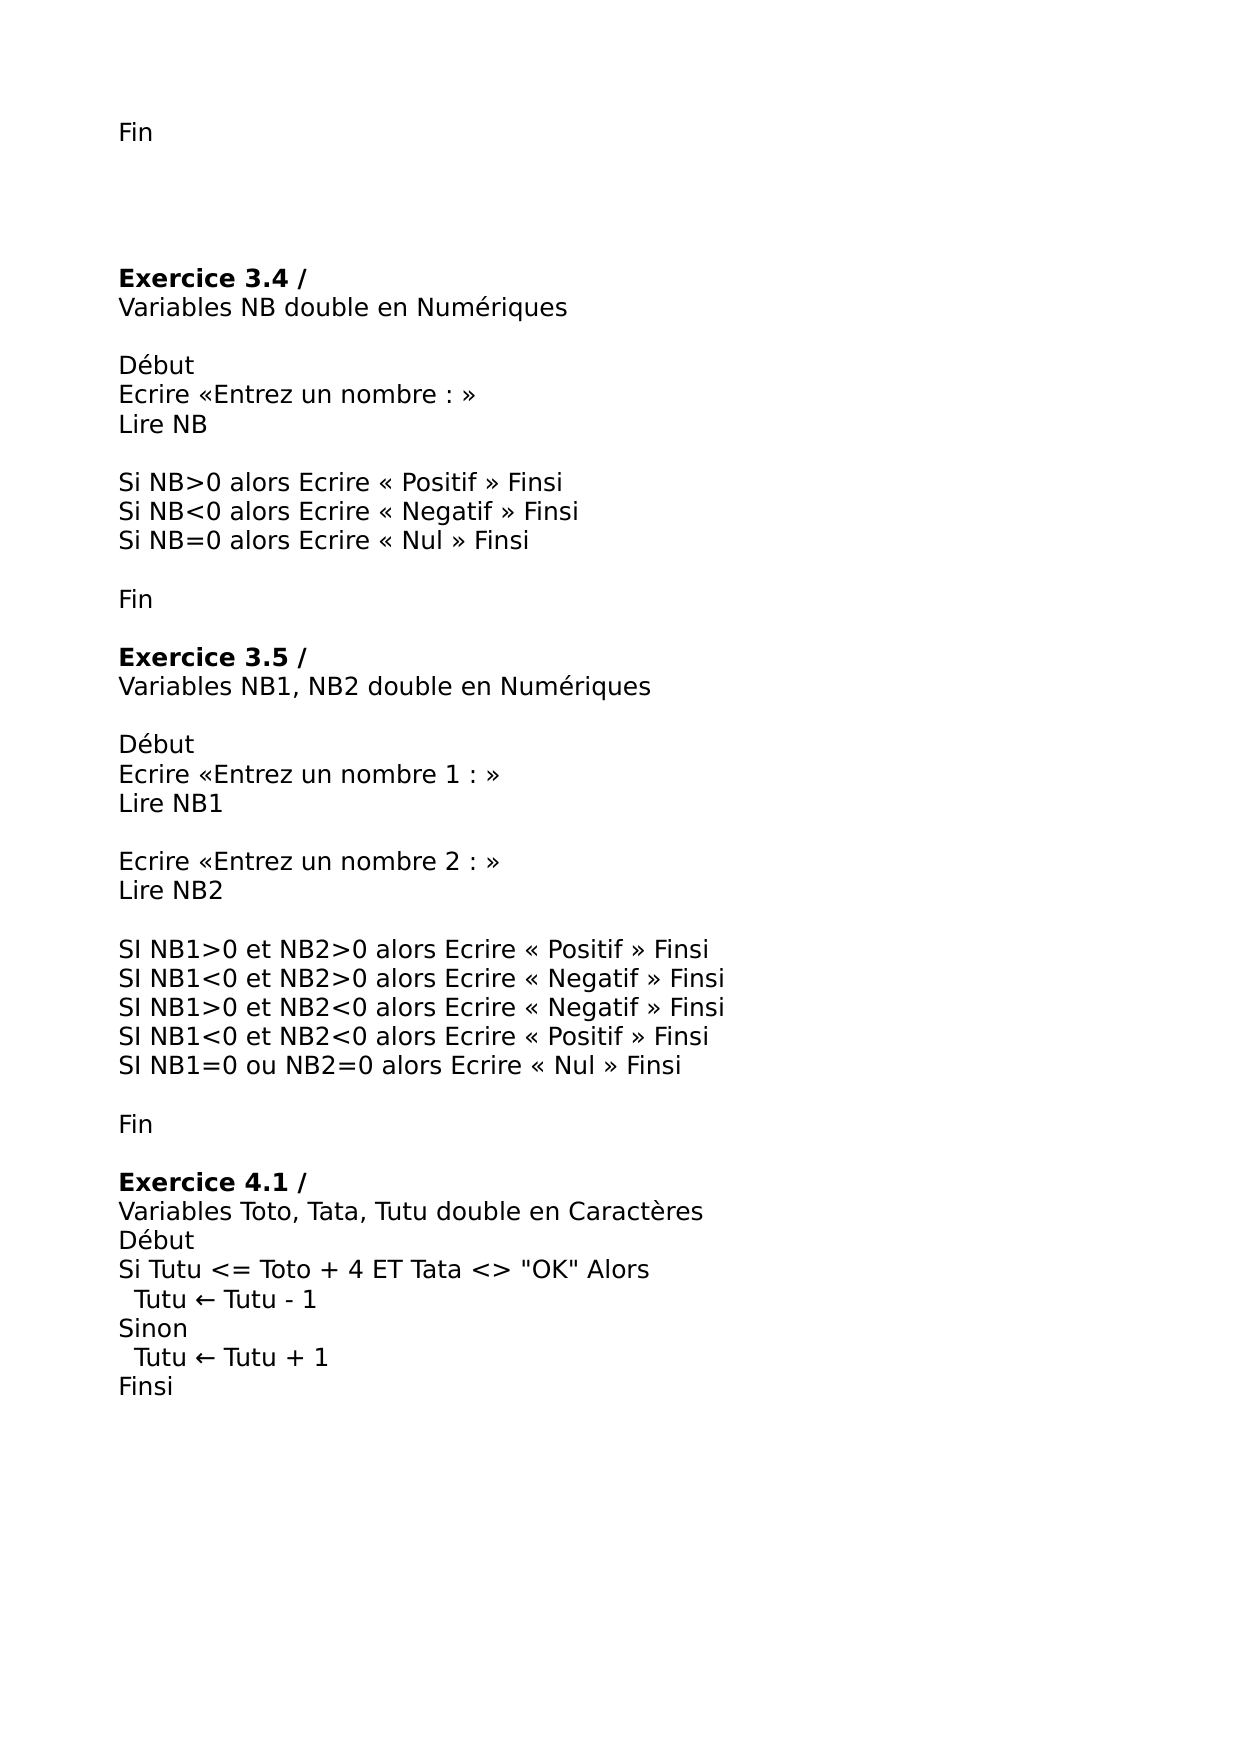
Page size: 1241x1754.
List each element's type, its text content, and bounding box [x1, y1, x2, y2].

text Si NB<0 alors Ecrire « Negatif » Finsi [118, 497, 1122, 526]
text SI NB1<0 et NB2<0 alors Ecrire « Positif » Finsi [118, 1022, 1122, 1051]
text Exercice 3.5 / [118, 643, 1122, 672]
text SI NB1<0 et NB2>0 alors Ecrire « Negatif » Finsi [118, 964, 1122, 993]
text Début [118, 701, 1122, 760]
text Variables Toto, Tata, Tutu double en Caractères Début [118, 1197, 1122, 1256]
text Exercice 4.1 / [118, 1168, 1122, 1197]
text Variables NB1, NB2 double en Numériques [118, 672, 1122, 701]
text Si NB>0 alors Ecrire « Positif » Finsi [118, 468, 1122, 497]
text Si Tutu <= Toto + 4 ET Tata <> "OK" Alors Tutu ← Tutu - 1 Sinon Tutu ← Tutu + 1 Finsi [118, 1256, 1122, 1401]
text Ecrire «Entrez un nombre : » Lire NB [118, 381, 1122, 439]
text SI NB1>0 et NB2>0 alors Ecrire « Positif » Finsi [118, 935, 1122, 964]
text Début [118, 351, 1122, 381]
text Fin [118, 1110, 1122, 1139]
text Variables NB double en Numériques [118, 293, 1122, 322]
text SI NB1=0 ou NB2=0 alors Ecrire « Nul » Finsi [118, 1051, 1122, 1081]
text Fin [118, 585, 1122, 614]
text Ecrire «Entrez un nombre 1 : » Lire NB1 [118, 760, 1122, 818]
text Si NB=0 alors Ecrire « Nul » Finsi [118, 526, 1122, 556]
text SI NB1>0 et NB2<0 alors Ecrire « Negatif » Finsi [118, 993, 1122, 1022]
text Exercice 3.4 / [118, 264, 1122, 293]
text Ecrire «Entrez un nombre 2 : » Lire NB2 [118, 847, 1122, 906]
text Fin [118, 118, 1122, 147]
